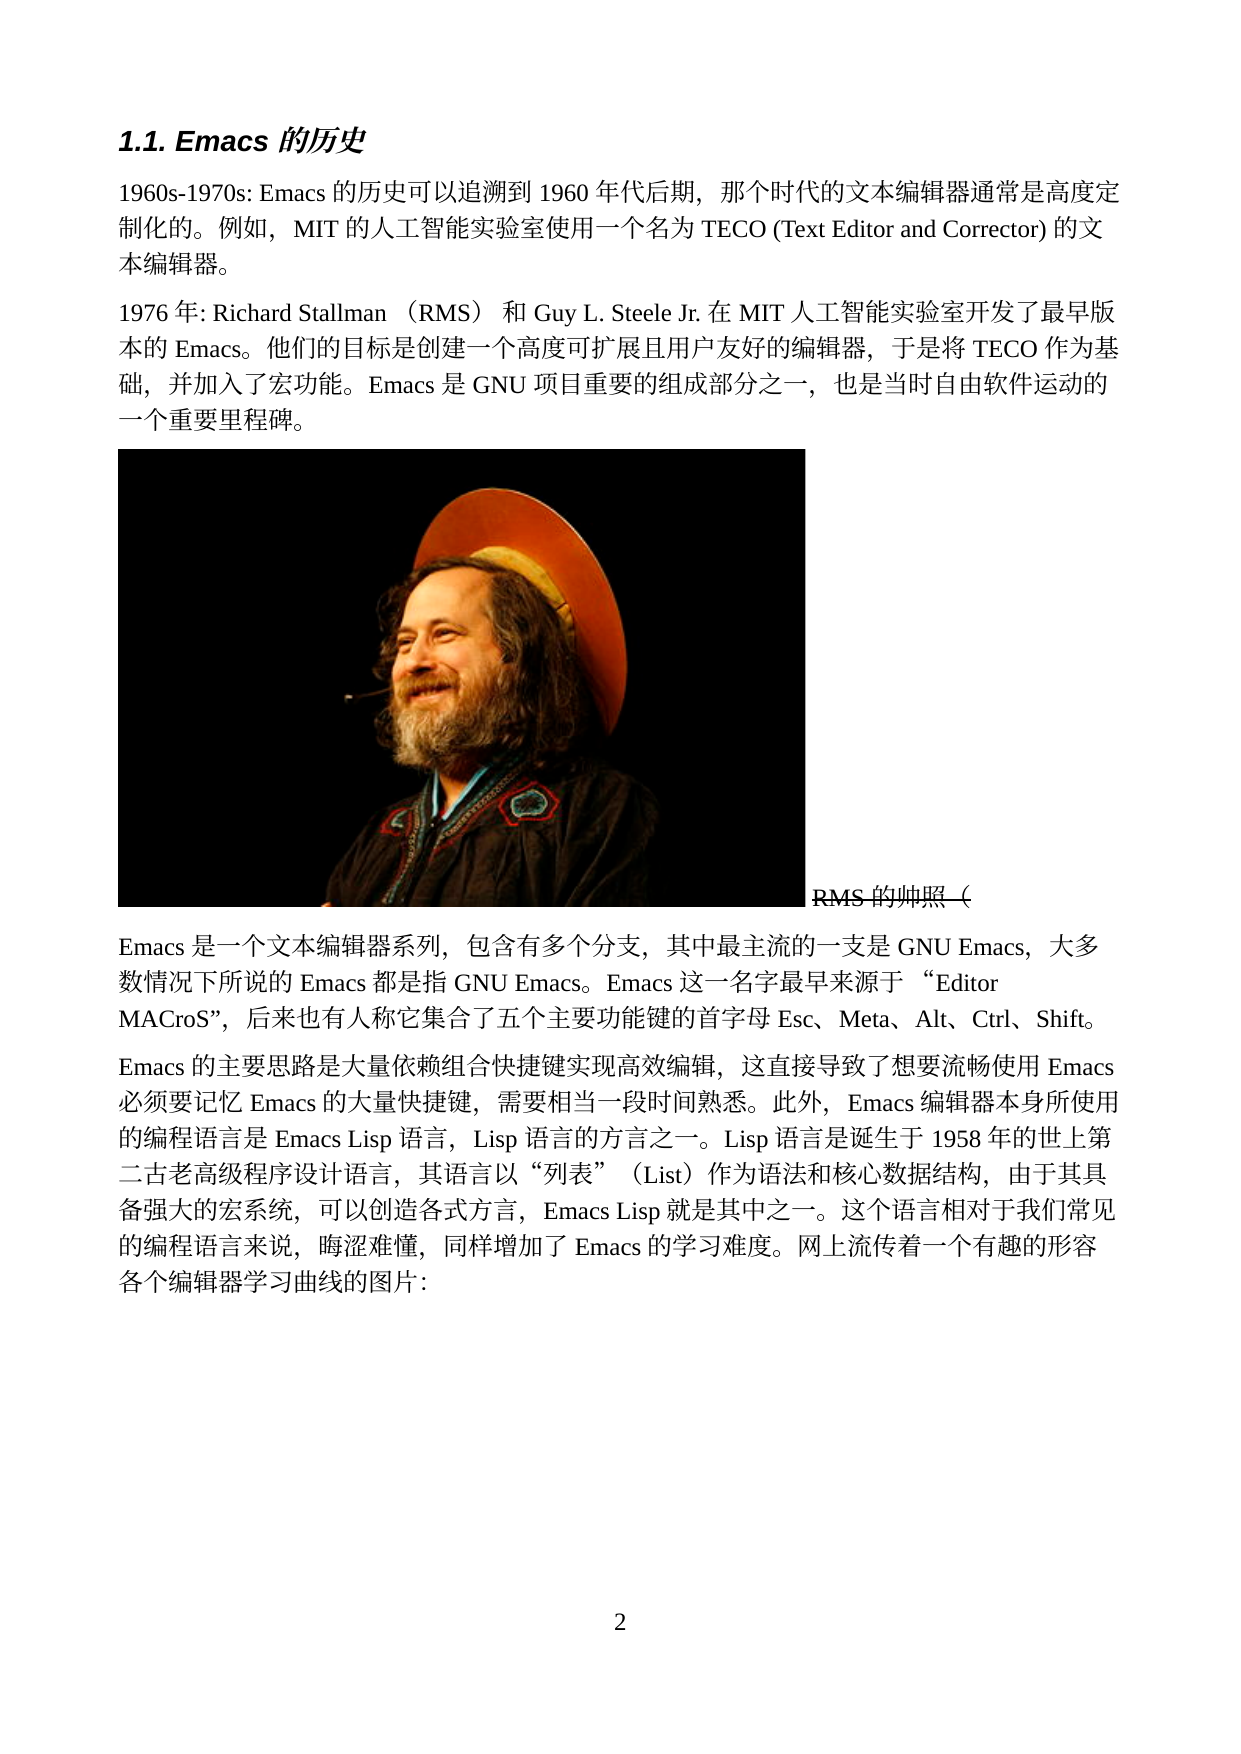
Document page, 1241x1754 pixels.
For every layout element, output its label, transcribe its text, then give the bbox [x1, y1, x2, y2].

text Emacs 是一个文本编辑器系列，包含有多个分支，其中最主流的一支是 GNU Emacs，大多数情况下所说的 Emacs 都是指 GNU Emacs。Emacs 这一名字最早来源于 “Editor MACroS”，后来也有人称它集合了五个主要功能键的首字母 Esc、Meta、Alt、Ctrl、Shift。 [118, 926, 1122, 1034]
subtitle Emacs 的历史 [118, 118, 1122, 160]
text RMS 的帅照（ [118, 449, 1122, 914]
text 1976 年: Richard Stallman （RMS） 和 Guy L. Steele Jr. 在 MIT 人工智能实验室开发了最早版本的 Emacs。他们的目标是创建一个高度可扩展且用户友好的编辑器，于是将 TECO 作为基础，并加入了宏功能。Emacs 是 GNU 项目重要的组成部分之一，也是当时自由软件运动的一个重要里程碑。 [118, 293, 1122, 437]
text Emacs 的主要思路是大量依赖组合快捷键实现高效编辑，这直接导致了想要流畅使用 Emacs 必须要记忆 Emacs 的大量快捷键，需要相当一段时间熟悉。此外，Emacs 编辑器本身所使用的编程语言是 Emacs Lisp 语言，Lisp 语言的方言之一。Lisp 语言是诞生于 1958 年的世上第二古老高级程序设计语言，其语言以“列表”（List）作为语法和核心数据结构，由于其具备强大的宏系统，可以创造各式方言，Emacs Lisp 就是其中之一。这个语言相对于我们常见的编程语言来说，晦涩难懂，同样增加了 Emacs 的学习难度。网上流传着一个有趣的形容各个编辑器学习曲线的图片： [118, 1047, 1122, 1298]
text 1960s-1970s: Emacs 的历史可以追溯到 1960 年代后期，那个时代的文本编辑器通常是高度定制化的。例如，MIT 的人工智能实验室使用一个名为 TECO (Text Editor and Corrector) 的文本编辑器。 [118, 172, 1122, 280]
